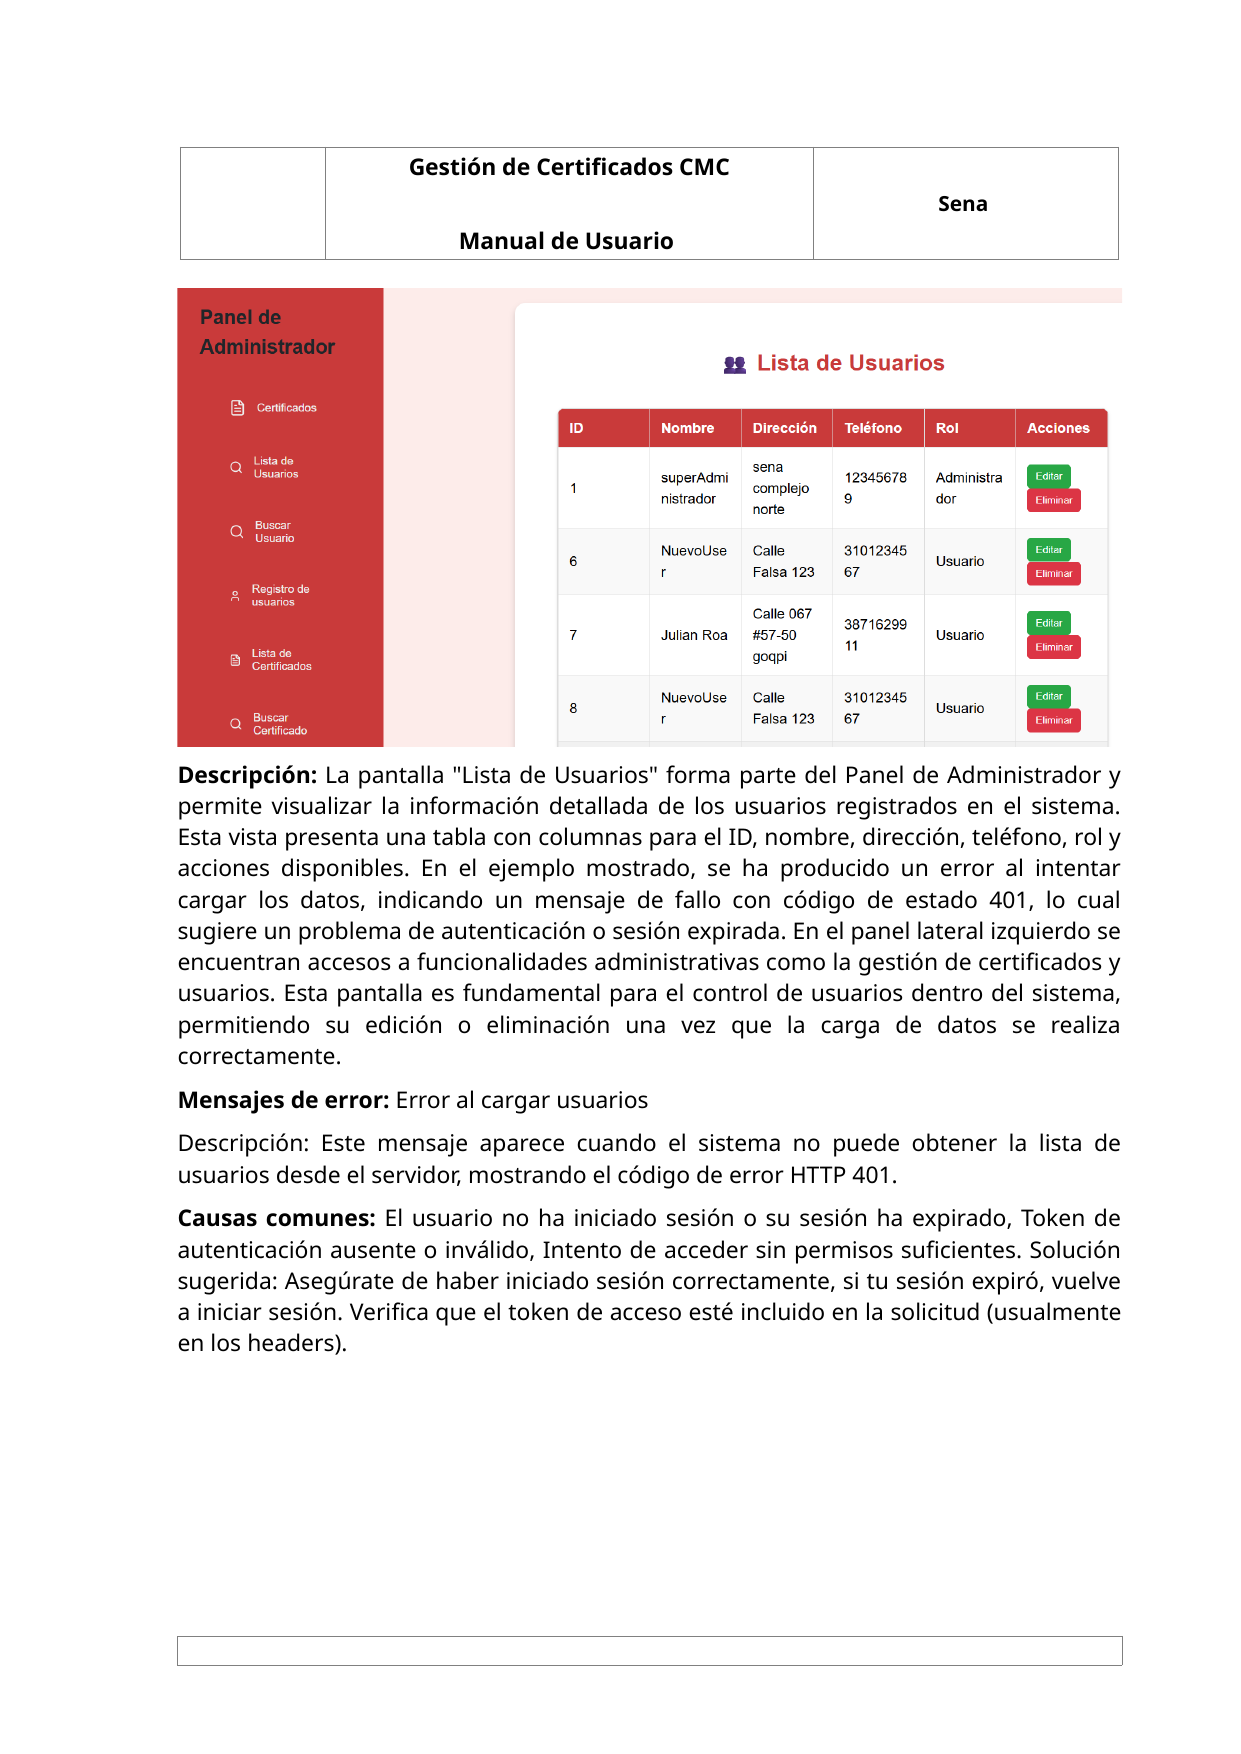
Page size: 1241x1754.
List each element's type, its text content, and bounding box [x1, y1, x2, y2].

text Descripción: La pantalla "Lista de Usuarios" forma parte del Panel de Administrador y permite visualizar la información detallada de los usuarios registrados en el sistema. Esta vista presenta una tabla con columnas para el ID, nombre, dirección, teléfono, rol y acciones disponibles. En el ejemplo mostrado, se ha producido un error al intentar cargar los datos, indicando un mensaje de fallo con código de estado 401, lo cual sugiere un problema de autenticación o sesión expirada. En el panel lateral izquierdo se encuentran accesos a funcionalidades administrativas como la gestión de certificados y usuarios. Esta pantalla es fundamental para el control de usuarios dentro del sistema, permitiendo su edición o eliminación una vez que la carga de datos se realiza correctamente. [177, 759, 1122, 1071]
text Causas comunes: El usuario no ha iniciado sesión o su sesión ha expirado, Token de autenticación ausente o inválido, Intento de acceder sin permisos suficientes. Solución sugerida: Asegúrate de haber iniciado sesión correctamente, si tu sesión expiró, vuelve a iniciar sesión. Verifica que el token de acceso esté incluido en la solicitud (usualmente en los headers). [177, 1202, 1122, 1359]
text Mensajes de error: Error al cargar usuarios [177, 1084, 1122, 1115]
text Descripción: Este mensaje aparece cuando el sistema no puede obtener la lista de usuarios desde el servidor, mostrando el código de error HTTP 401. [177, 1127, 1122, 1190]
